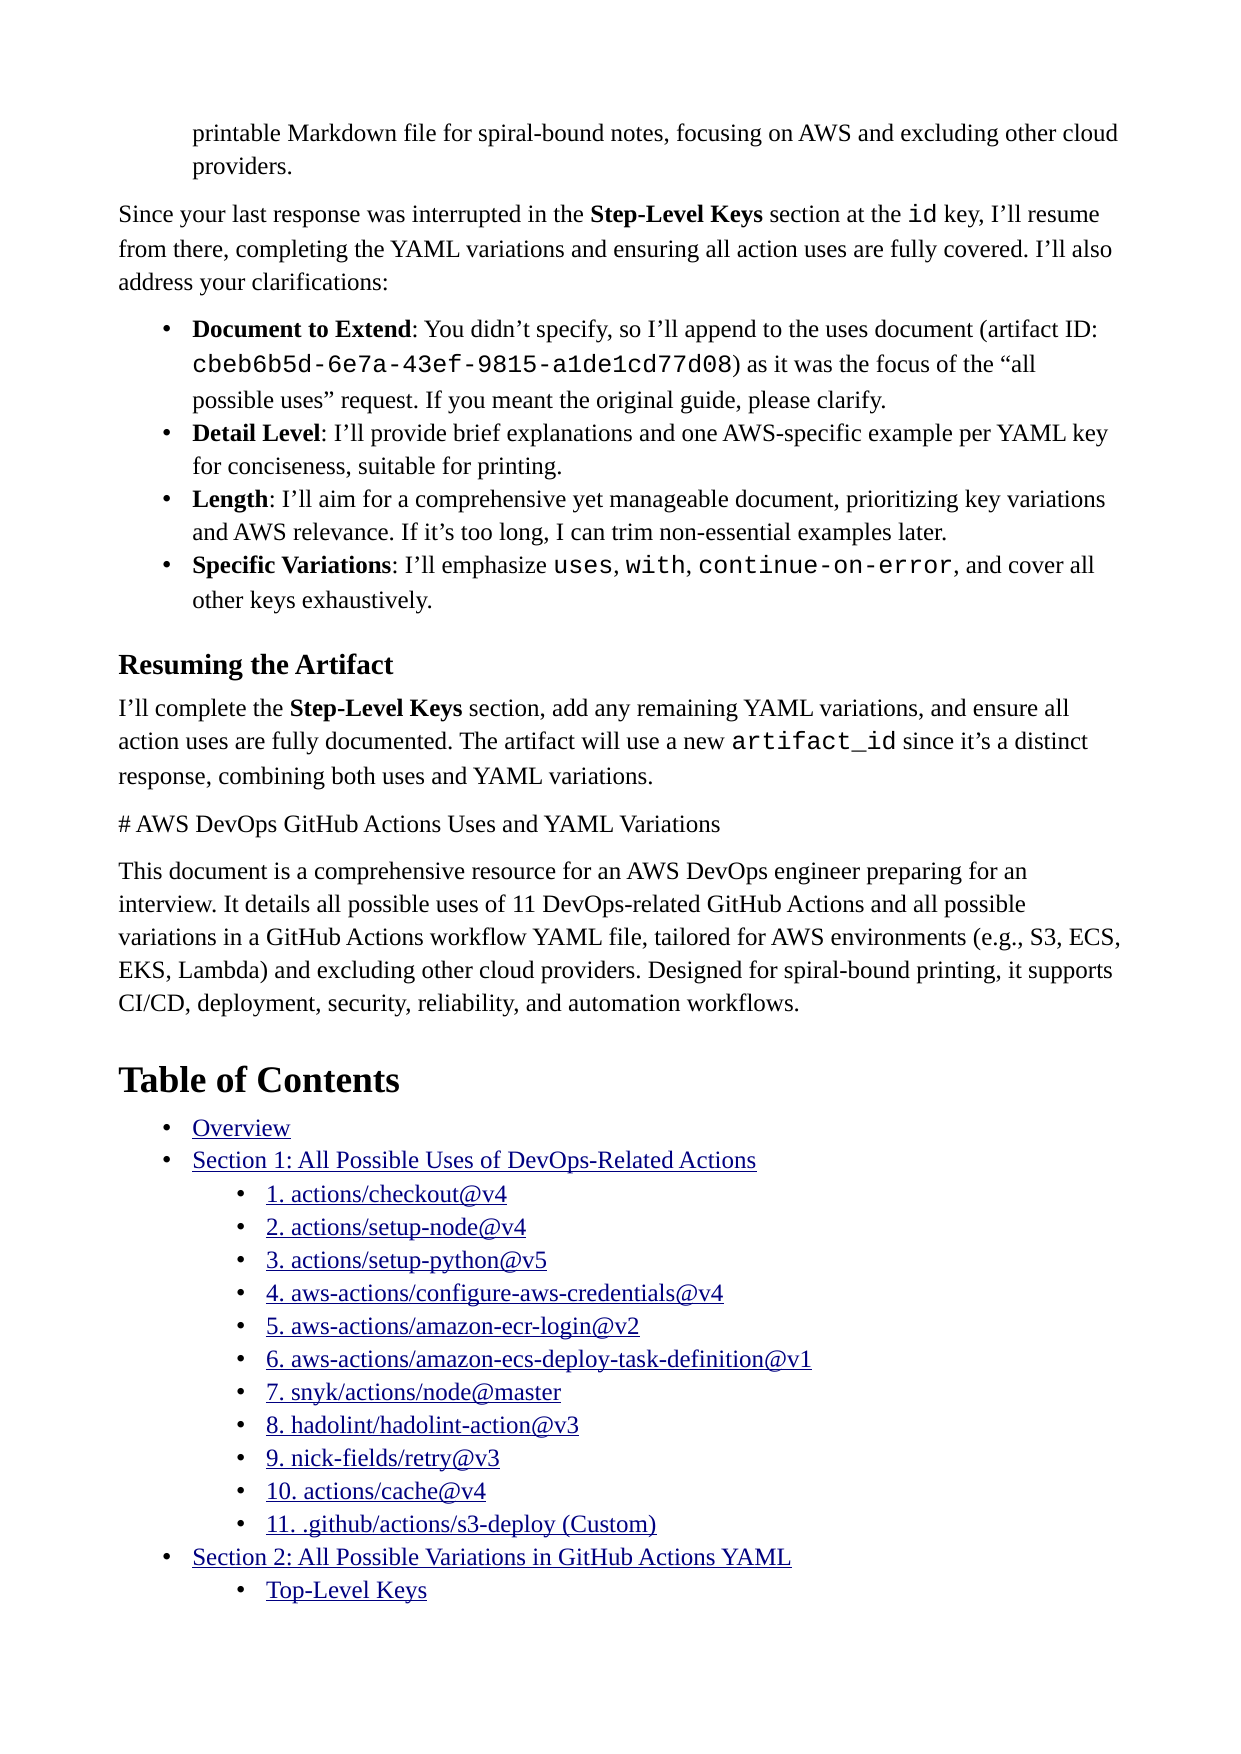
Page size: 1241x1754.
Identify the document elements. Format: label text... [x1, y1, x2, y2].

list Document to Extend: You didn’t specify, so I’ll append to the uses document (artifact ID: cbeb6b5d-6e7a-43ef-9815-a1de1cd77d08) as it was the focus of the “all possible uses” request. If you meant the original guide, please clarify. [162, 314, 1122, 413]
list Top-Level Keys [236, 1575, 1122, 1604]
list 11. .github/actions/s3-deploy (Custom) [236, 1509, 1122, 1538]
list Section 2: All Possible Variations in GitHub Actions YAML [162, 1542, 1122, 1571]
list 9. nick-fields/retry@v3 [236, 1443, 1122, 1472]
subtitle Table of Contents [118, 1057, 1122, 1100]
list 4. aws-actions/configure-aws-credentials@v4 [236, 1278, 1122, 1306]
list 6. aws-actions/amazon-ecs-deploy-task-definition@v1 [236, 1344, 1122, 1372]
list 1. actions/checkout@v4 [236, 1179, 1122, 1207]
text Since your last response was interrupted in the Step-Level Keys section at the id key, I’ll resume from there, completing the YAML variations and ensuring all action uses are fully covered. I’ll also address your clarifications: [118, 199, 1122, 296]
list 3. actions/setup-python@v5 [236, 1245, 1122, 1273]
list Detail Level: I’ll provide brief explanations and one AWS-specific example per YAML key for conciseness, suitable for printing. [162, 418, 1122, 479]
list 7. snyk/actions/node@master [236, 1377, 1122, 1406]
list 8. hadolint/hadolint-action@v3 [236, 1410, 1122, 1438]
list Section 1: All Possible Uses of DevOps-Related Actions [162, 1146, 1122, 1174]
text This document is a comprehensive resource for an AWS DevOps engineer preparing for an interview. It details all possible uses of 11 DevOps-related GitHub Actions and all possible variations in a GitHub Actions workflow YAML file, tailored for AWS environments (e.g., S3, ECS, EKS, Lambda) and excluding other cloud providers. Designed for spiral-bound printing, it supports CI/CD, deployment, security, reliability, and automation workflows. [118, 856, 1122, 1017]
list Length: I’ll aim for a comprehensive yet manageable document, prioritizing key variations and AWS relevance. If it’s too long, I can trim non-essential examples later. [162, 484, 1122, 546]
text # AWS DevOps GitHub Actions Uses and YAML Variations [118, 809, 1122, 838]
list 5. aws-actions/amazon-ecr-login@v2 [236, 1311, 1122, 1339]
list 2. actions/setup-node@v4 [236, 1212, 1122, 1240]
list 10. actions/cache@v4 [236, 1476, 1122, 1504]
list Specific Variations: I’ll emphasize uses, with, continue-on-error, and cover all other keys exhaustively. [162, 550, 1122, 614]
list Overview [162, 1113, 1122, 1141]
text I’ll complete the Step-Level Keys section, add any remaining YAML variations, and ensure all action uses are fully documented. The artifact will use a new artifact_id since it’s a distinct response, combining both uses and YAML variations. [118, 693, 1122, 790]
list printable Markdown file for spiral-bound notes, focusing on AWS and excluding other cloud providers. [162, 118, 1122, 180]
subtitle Resuming the Artifact [118, 647, 1122, 681]
